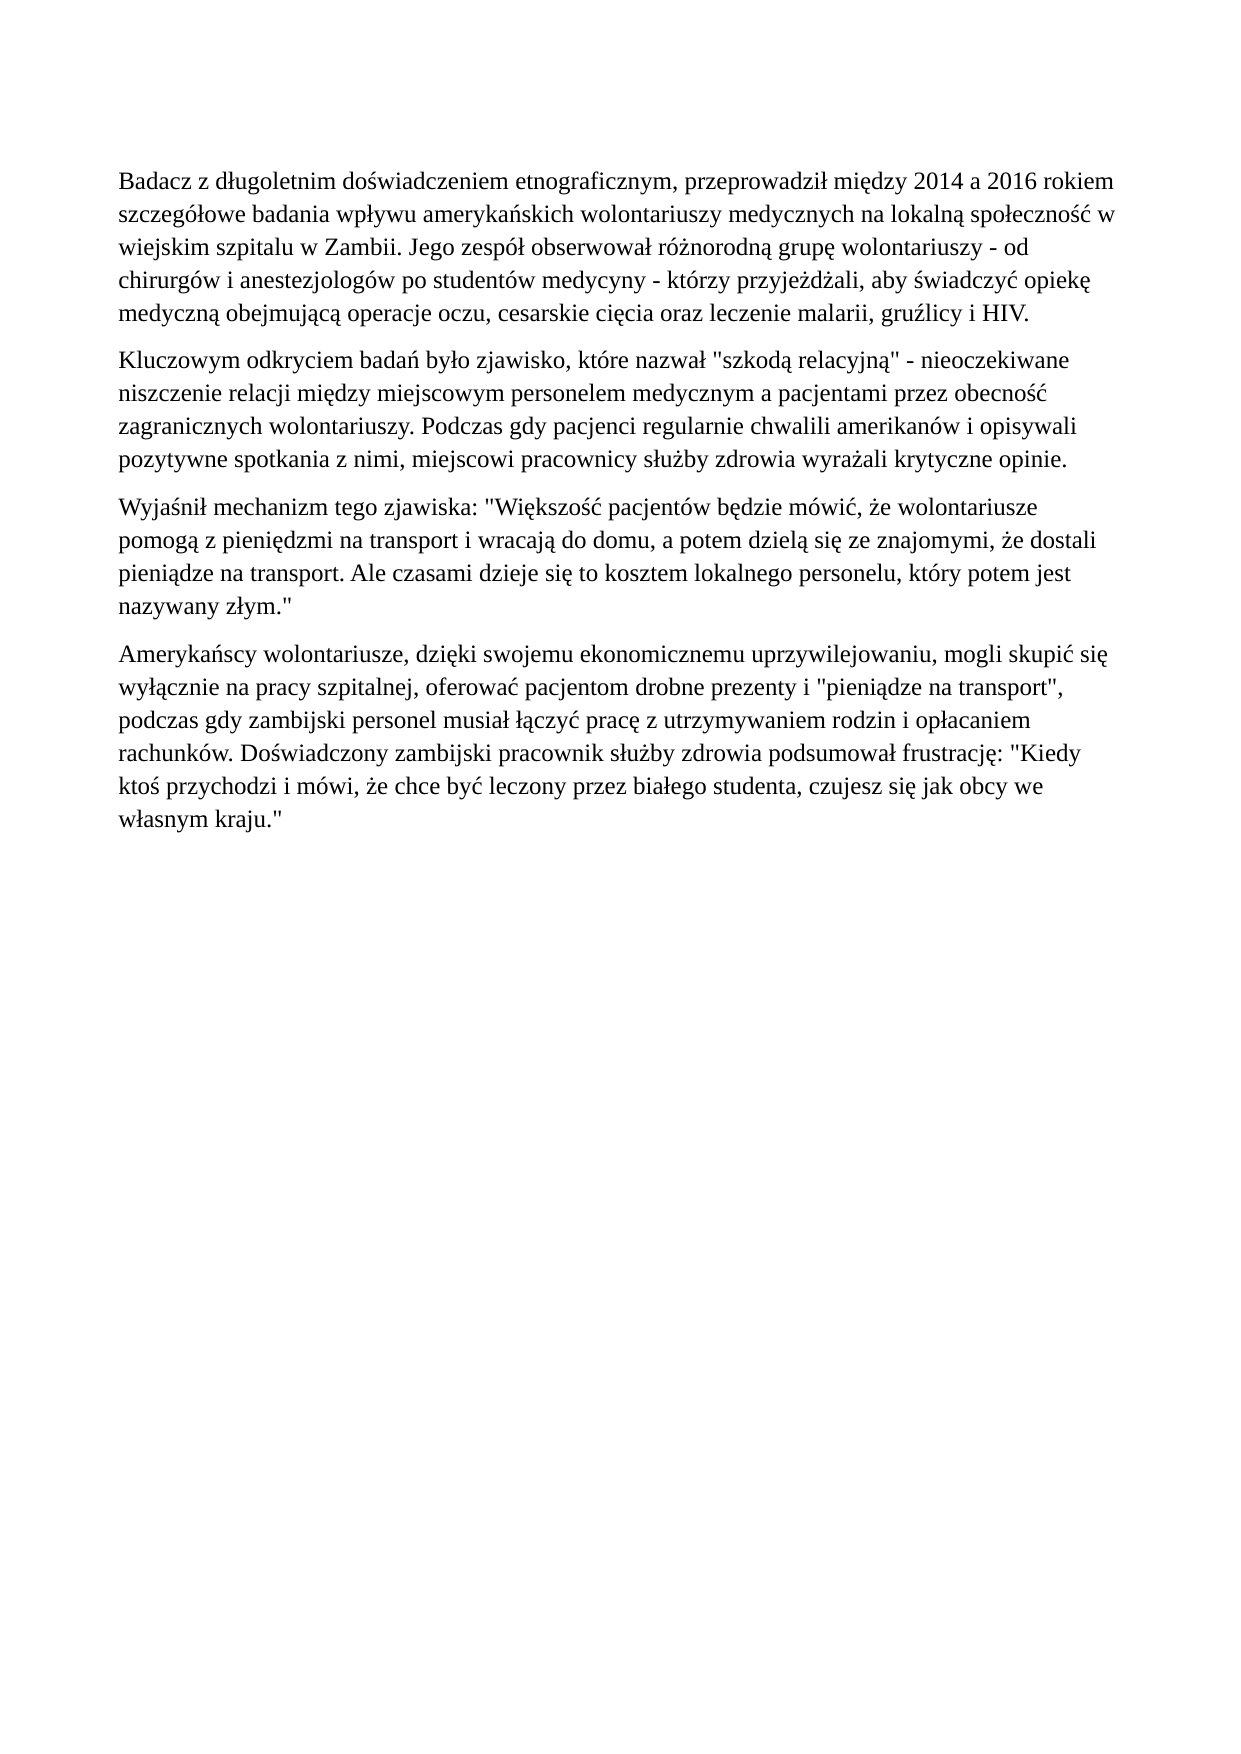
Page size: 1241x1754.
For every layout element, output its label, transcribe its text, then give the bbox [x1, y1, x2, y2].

text Badacz z długoletnim doświadczeniem etnograficznym, przeprowadził między 2014 a 2016 rokiem szczegółowe badania wpływu amerykańskich wolontariuszy medycznych na lokalną społeczność w wiejskim szpitalu w Zambii. Jego zespół obserwował różnorodną grupę wolontariuszy - od chirurgów i anestezjologów po studentów medycyny - którzy przyjeżdżali, aby świadczyć opiekę medyczną obejmującą operacje oczu, cesarskie cięcia oraz leczenie malarii, gruźlicy i HIV. [118, 166, 1122, 327]
text Kluczowym odkryciem badań było zjawisko, które nazwał "szkodą relacyjną" - nieoczekiwane niszczenie relacji między miejscowym personelem medycznym a pacjentami przez obecność zagranicznych wolontariuszy. Podczas gdy pacjenci regularnie chwalili amerikanów i opisywali pozytywne spotkania z nimi, miejscowi pracownicy służby zdrowia wyrażali krytyczne opinie. [118, 345, 1122, 473]
text Wyjaśnił mechanizm tego zjawiska: "Większość pacjentów będzie mówić, że wolontariusze pomogą z pieniędzmi na transport i wracają do domu, a potem dzielą się ze znajomymi, że dostali pieniądze na transport. Ale czasami dzieje się to kosztem lokalnego personelu, który potem jest nazywany złym." [118, 492, 1122, 620]
text Amerykańscy wolontariusze, dzięki swojemu ekonomicznemu uprzywilejowaniu, mogli skupić się wyłącznie na pracy szpitalnej, oferować pacjentom drobne prezenty i "pieniądze na transport", podczas gdy zambijski personel musiał łączyć pracę z utrzymywaniem rodzin i opłacaniem rachunków. Doświadczony zambijski pracownik służby zdrowia podsumował frustrację: "Kiedy ktoś przychodzi i mówi, że chce być leczony przez białego studenta, czujesz się jak obcy we własnym kraju." [118, 639, 1122, 833]
